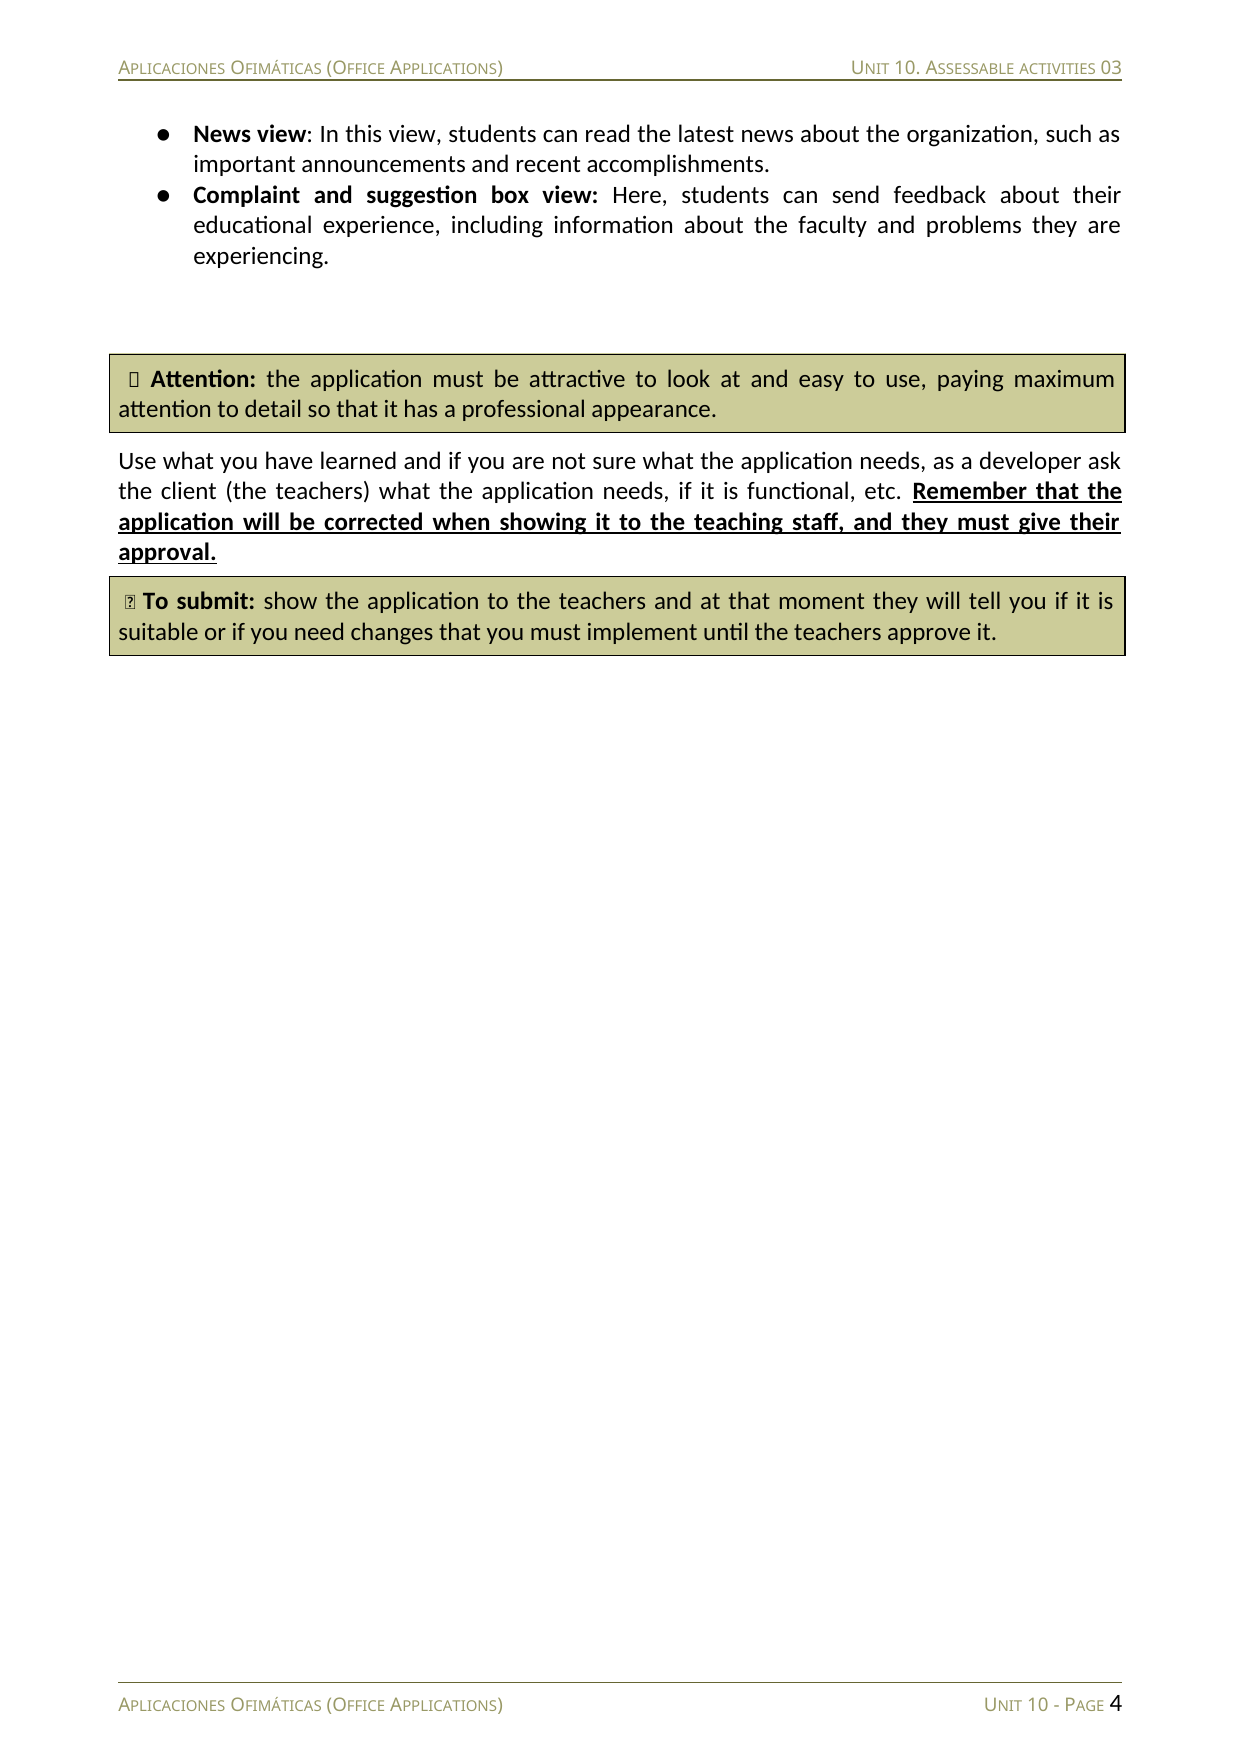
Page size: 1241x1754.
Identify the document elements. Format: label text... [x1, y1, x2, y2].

text ❕ Attention: the application must be attractive to look at and easy to use, paying maximum attention to detail so that it has a professional appearance. [110, 355, 1124, 432]
text 📕 To submit: show the application to the teachers and at that moment they will tell you if it is suitable or if you need changes that you must implement until the teachers approve it. [110, 577, 1124, 655]
list Complaint and suggestion box view: Here, students can send feedback about their educational experience, including information about the faculty and problems they are experiencing. [156, 179, 1122, 271]
text Use what you have learned and if you are not sure what the application needs, as a developer ask the client (the teachers) what the application needs, if it is functional, etc. Remember that the application will be corrected when showing it to the teaching staff, and they must give their approval. [118, 445, 1122, 567]
list News view: In this view, students can read the latest news about the organization, such as important announcements and recent accomplishments. [156, 118, 1122, 179]
